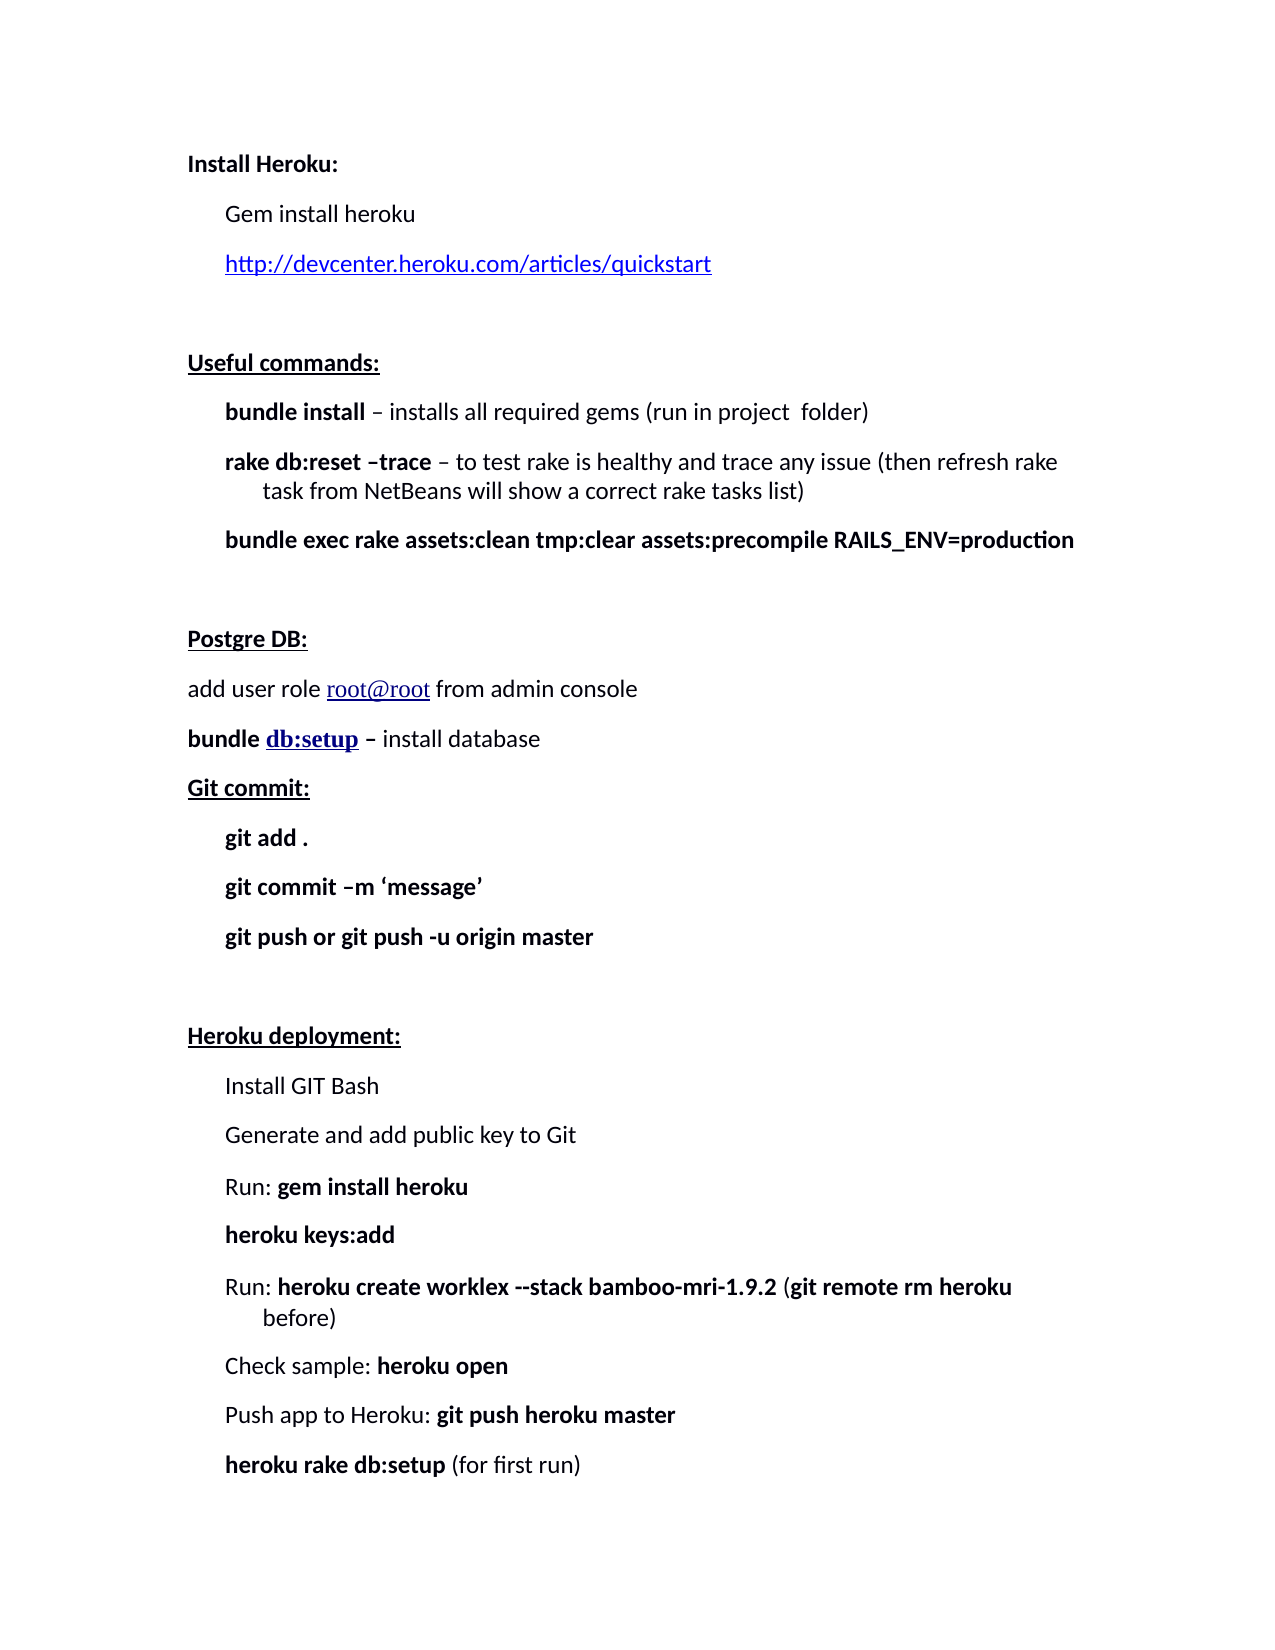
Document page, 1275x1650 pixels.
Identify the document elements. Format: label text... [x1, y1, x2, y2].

text add user role root@root from admin console [187, 674, 1087, 703]
text Heroku deployment: [187, 1022, 1087, 1050]
text Generate and add public key to Git [225, 1121, 1087, 1149]
text Gem install heroku [225, 199, 1087, 228]
text bundle install – installs all required gems (run in project folder) [225, 398, 1087, 427]
text Postgre DB: [187, 625, 1087, 654]
text Install GIT Bash [225, 1071, 1087, 1100]
text heroku rake db:setup (for first run) [225, 1450, 1087, 1479]
text bundle db:setup – install database [187, 724, 1087, 753]
text rake db:reset –trace – to test rake is healthy and trace any issue (then refresh rake task from NetBeans will show a correct rake tasks list) [225, 447, 1087, 505]
text Install Heroku: [187, 150, 1087, 179]
text git push or git push -u origin master [225, 922, 1087, 951]
text Run: heroku create worklex --stack bamboo-mri-1.9.2 (git remote rm heroku before) [225, 1270, 1087, 1332]
text Run: gem install heroku [225, 1170, 1087, 1202]
text git add . [225, 823, 1087, 852]
text bundle exec rake assets:clean tmp:clear assets:precompile RAILS_ENV=production [225, 526, 1087, 554]
text http://devcenter.heroku.com/articles/quickstart [225, 249, 1087, 278]
text Push app to Heroku: git push heroku master [225, 1401, 1087, 1429]
text git commit –m ‘message’ [225, 873, 1087, 902]
text Git commit: [187, 774, 1087, 802]
text heroku keys:add [225, 1220, 1087, 1249]
text Useful commands: [187, 348, 1087, 377]
text Check sample: heroku open [225, 1351, 1087, 1380]
